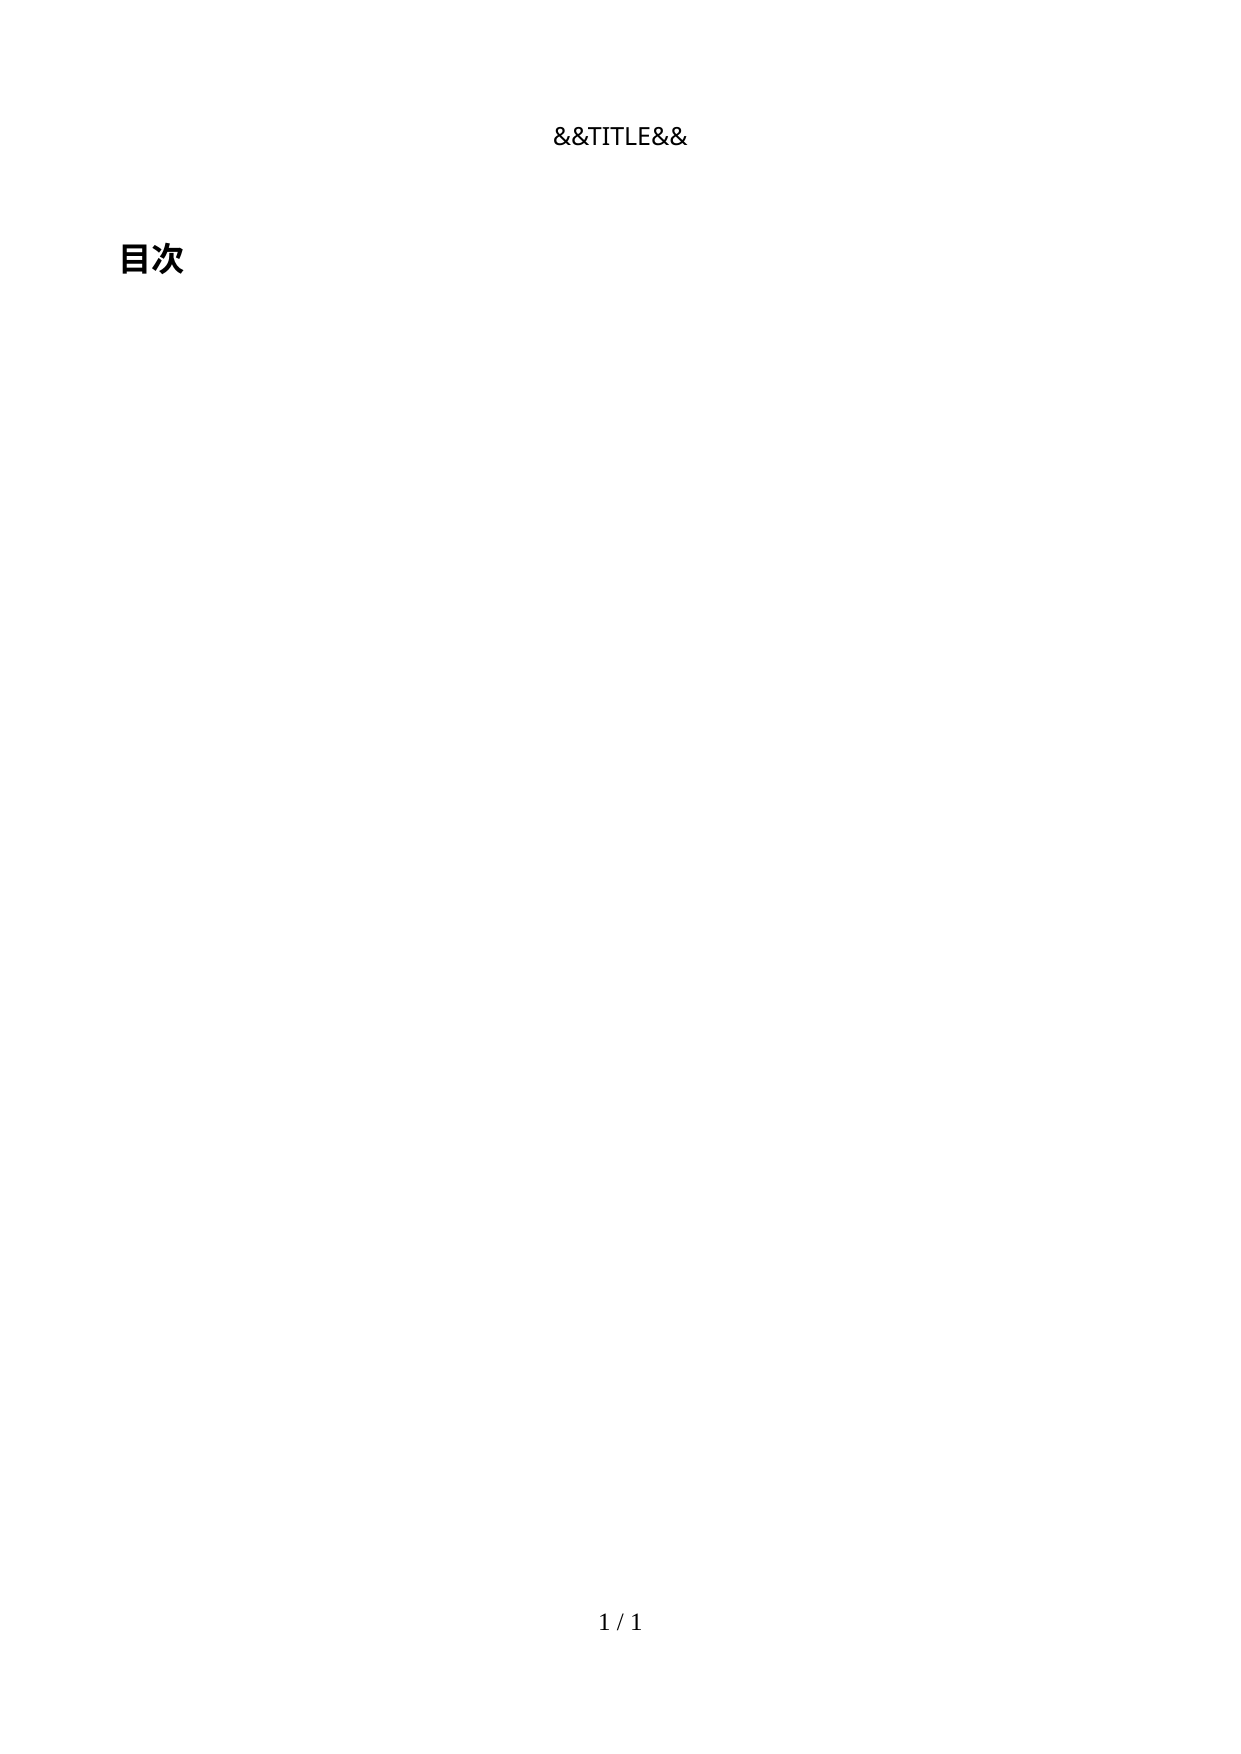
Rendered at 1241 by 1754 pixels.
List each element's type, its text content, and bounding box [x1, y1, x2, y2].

subtitle 目次 [118, 235, 1122, 281]
